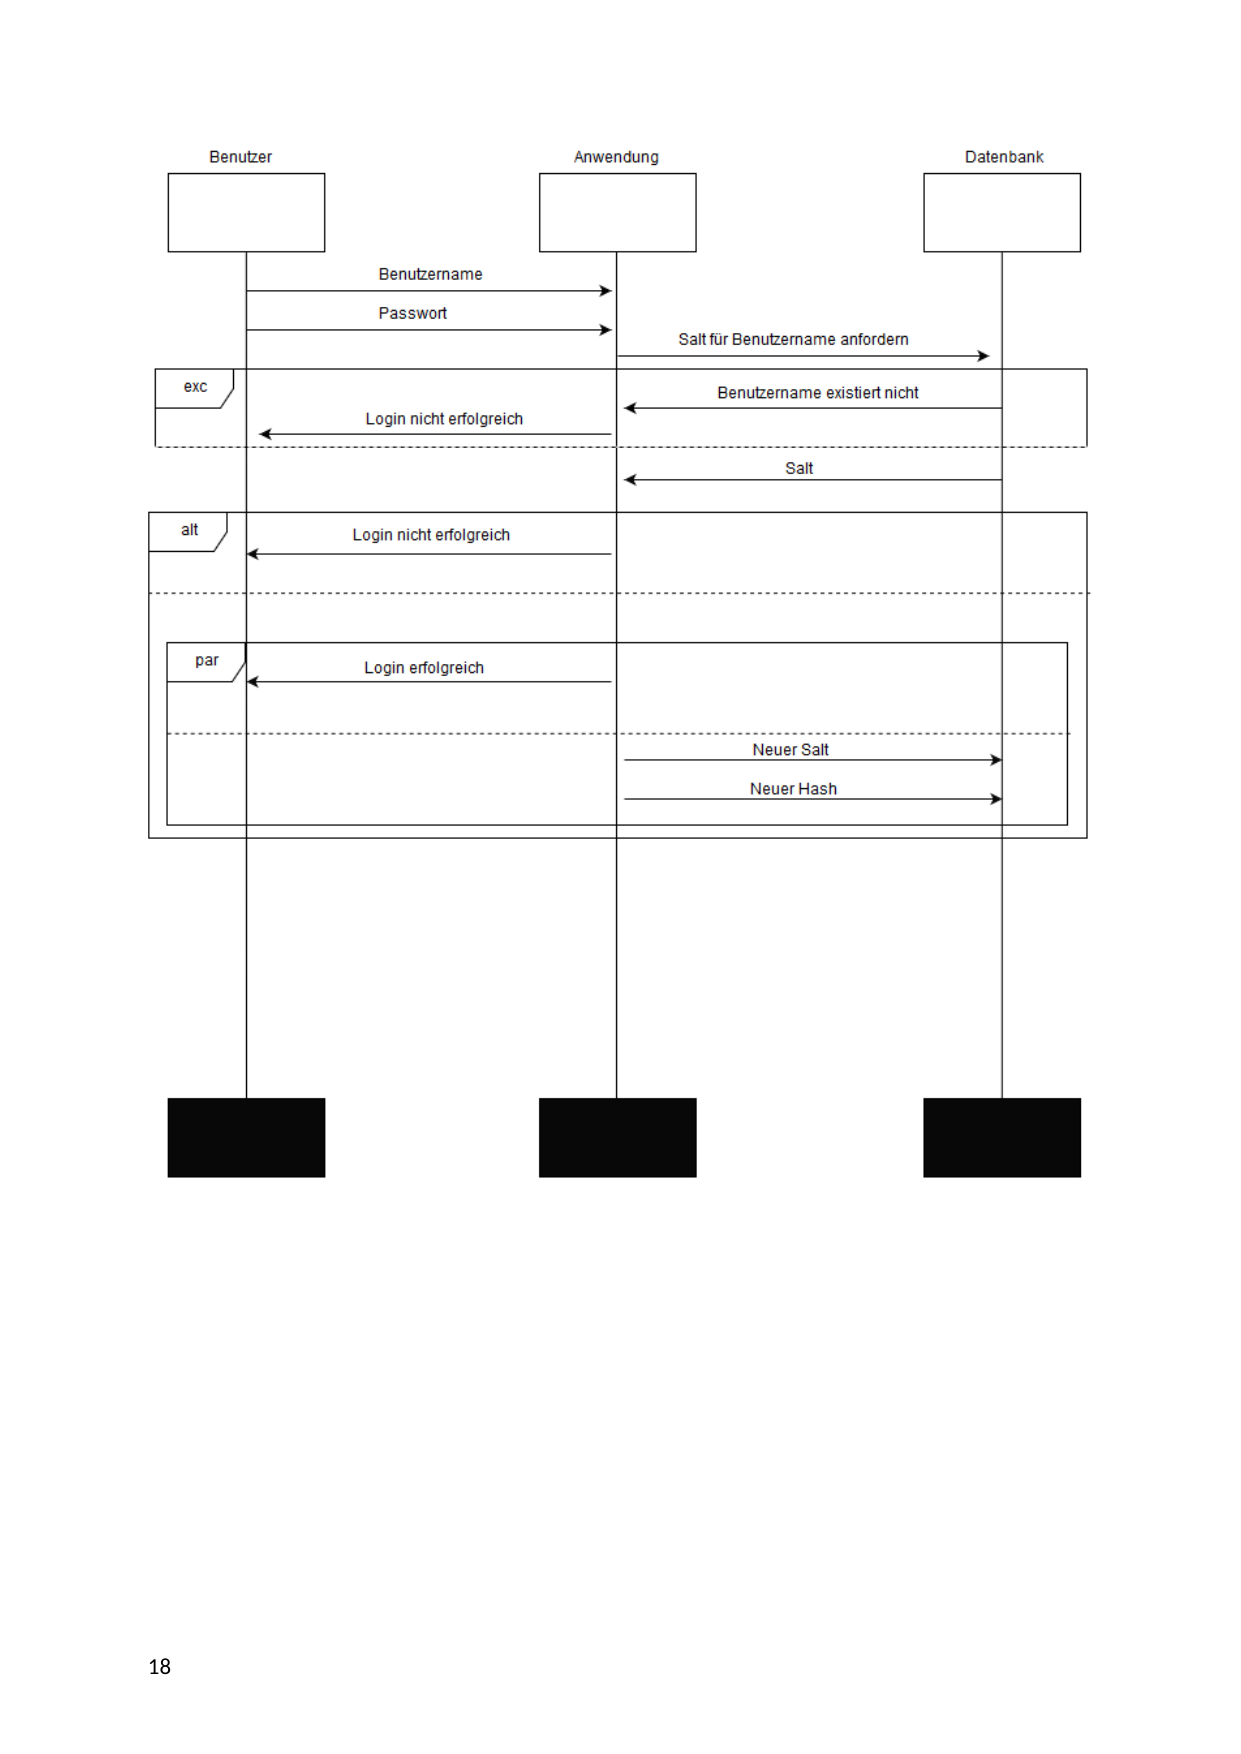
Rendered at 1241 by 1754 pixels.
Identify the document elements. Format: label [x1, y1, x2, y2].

picture [147, 147, 1093, 1179]
